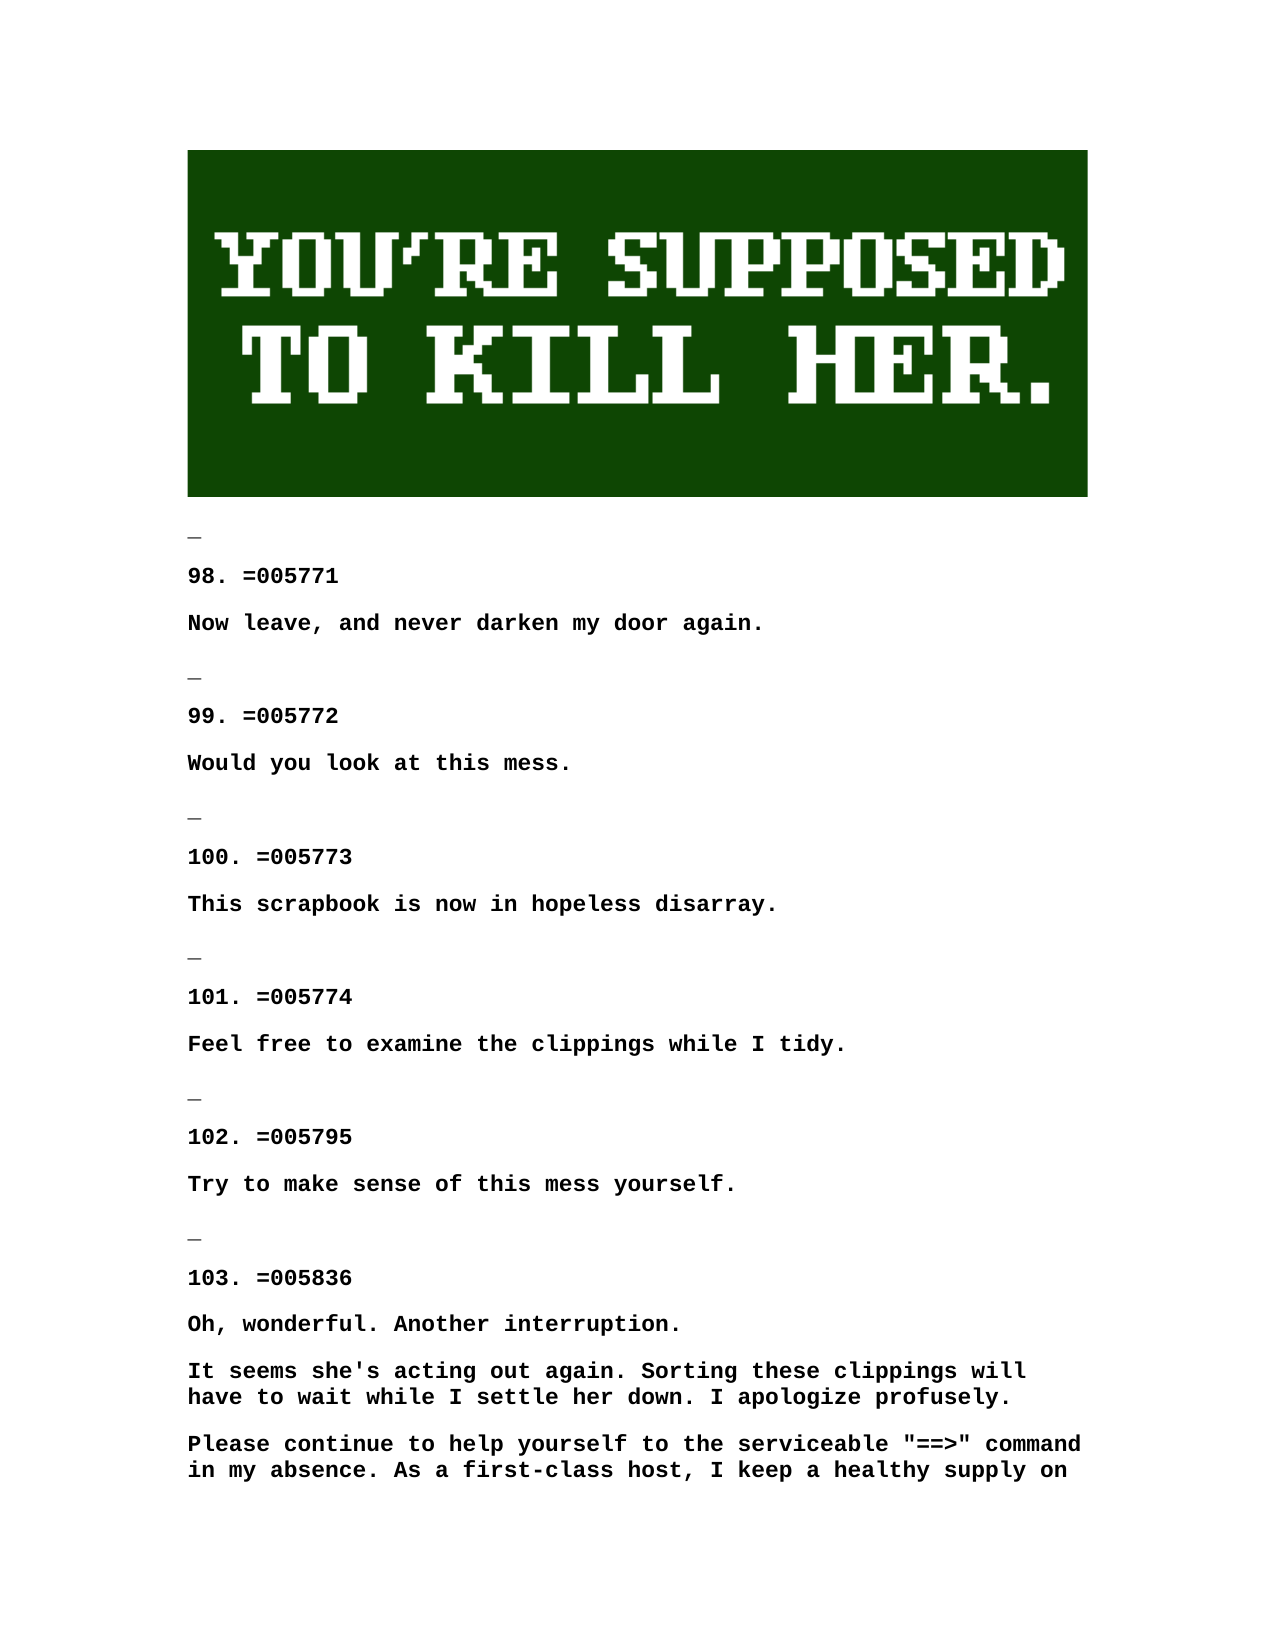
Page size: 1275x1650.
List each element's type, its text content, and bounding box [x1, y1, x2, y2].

text 101. =005774 [187, 985, 1087, 1011]
text 100. =005773 [187, 845, 1087, 871]
text _ [187, 1219, 1087, 1245]
text Feel free to examine the clippings while I tidy. [187, 1032, 1087, 1058]
text Please continue to help yourself to the serviceable "==>" command in my absence. As a first-class host, I keep a healthy supply on [187, 1432, 1087, 1484]
text Oh, wonderful. Another interruption. [187, 1313, 1087, 1339]
text _ [187, 518, 1087, 544]
text Try to make sense of this mess yourself. [187, 1172, 1087, 1198]
text _ [187, 939, 1087, 964]
text _ [187, 1079, 1087, 1105]
text _ [187, 798, 1087, 824]
text Now leave, and never darken my door again. [187, 611, 1087, 637]
text It seems she's acting out again. Sorting these clippings will have to wait while I settle her down. I apologize profusely. [187, 1359, 1087, 1411]
text 99. =005772 [187, 705, 1087, 731]
text This scrapbook is now in hopeless disarray. [187, 892, 1087, 918]
text 98. =005771 [187, 564, 1087, 590]
text 102. =005795 [187, 1126, 1087, 1152]
text _ [187, 658, 1087, 684]
text 103. =005836 [187, 1266, 1087, 1292]
text Would you look at this mess. [187, 752, 1087, 777]
